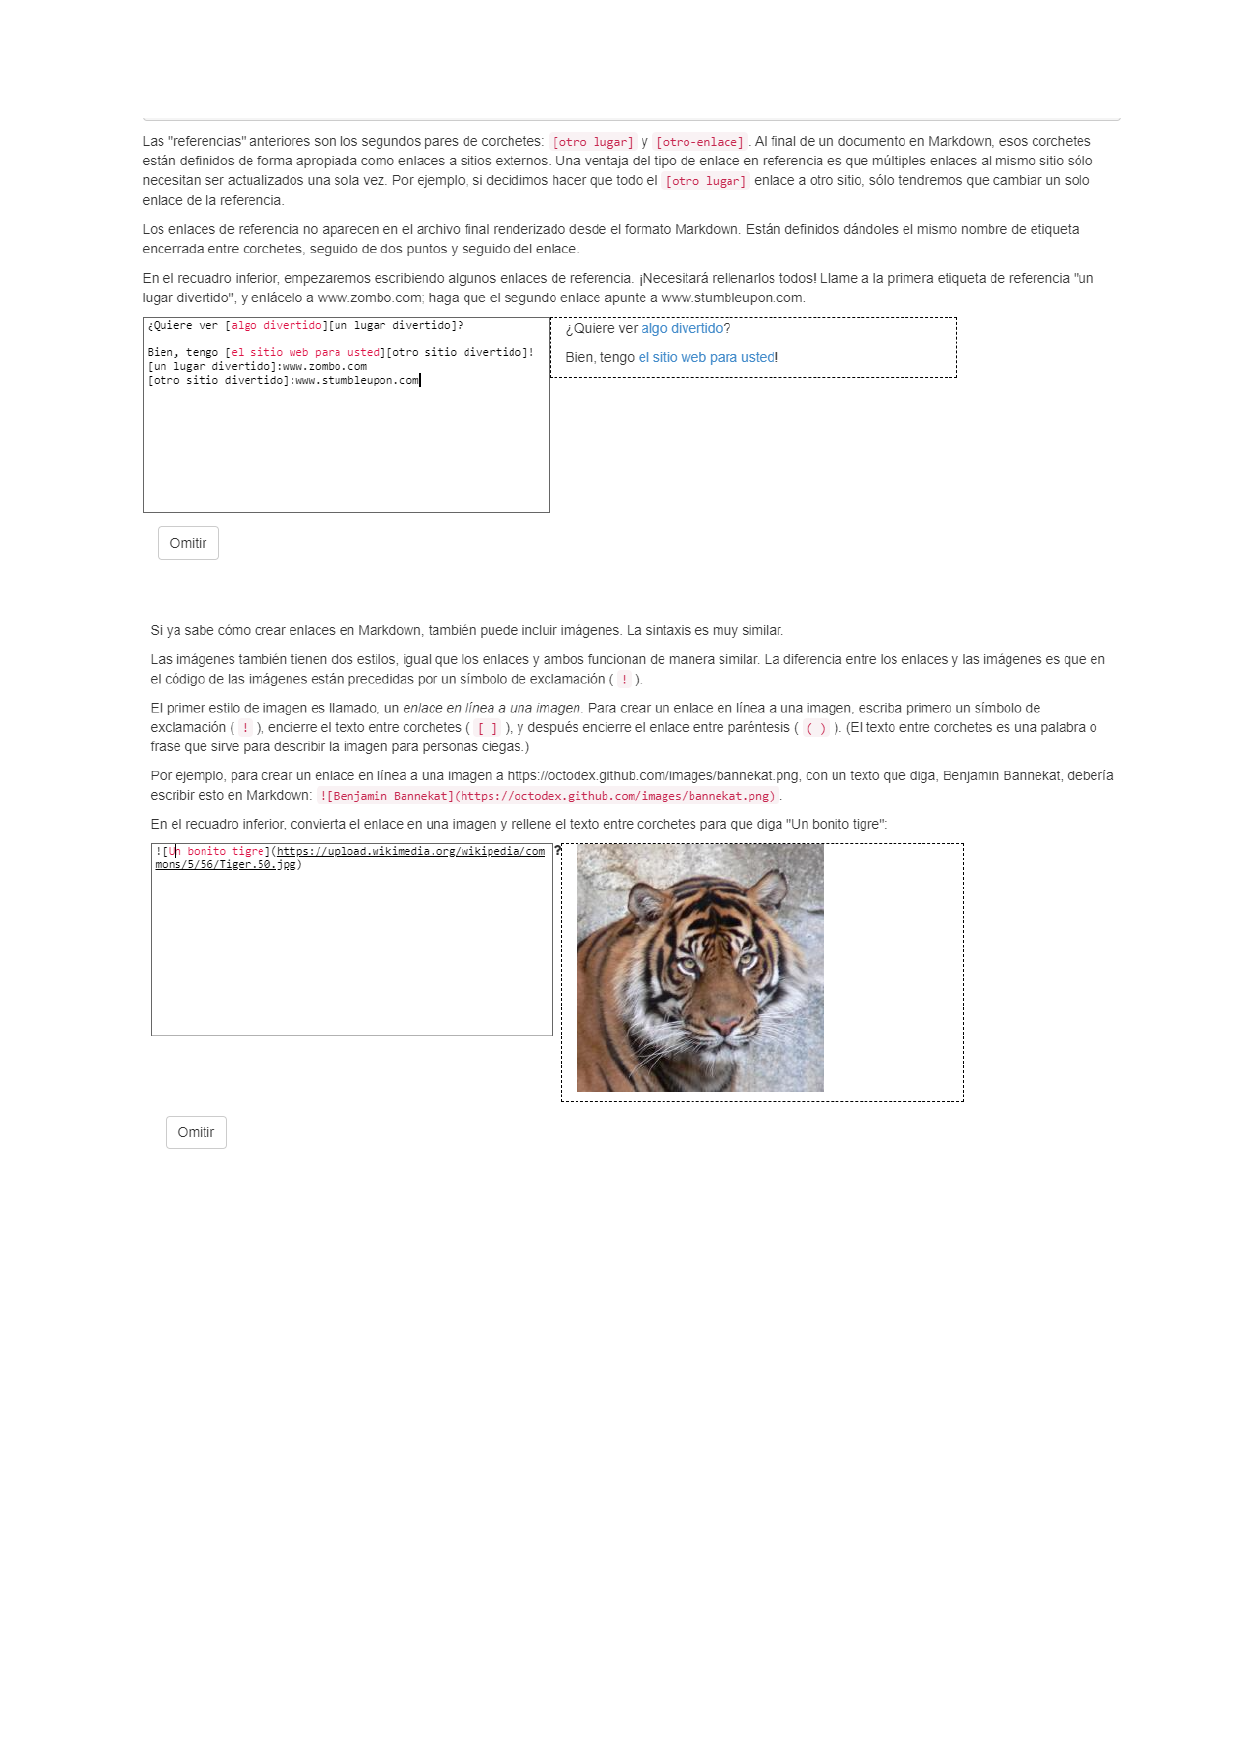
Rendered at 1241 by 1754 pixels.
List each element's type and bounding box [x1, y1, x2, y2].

picture [118, 118, 1123, 568]
picture [118, 596, 1123, 1153]
